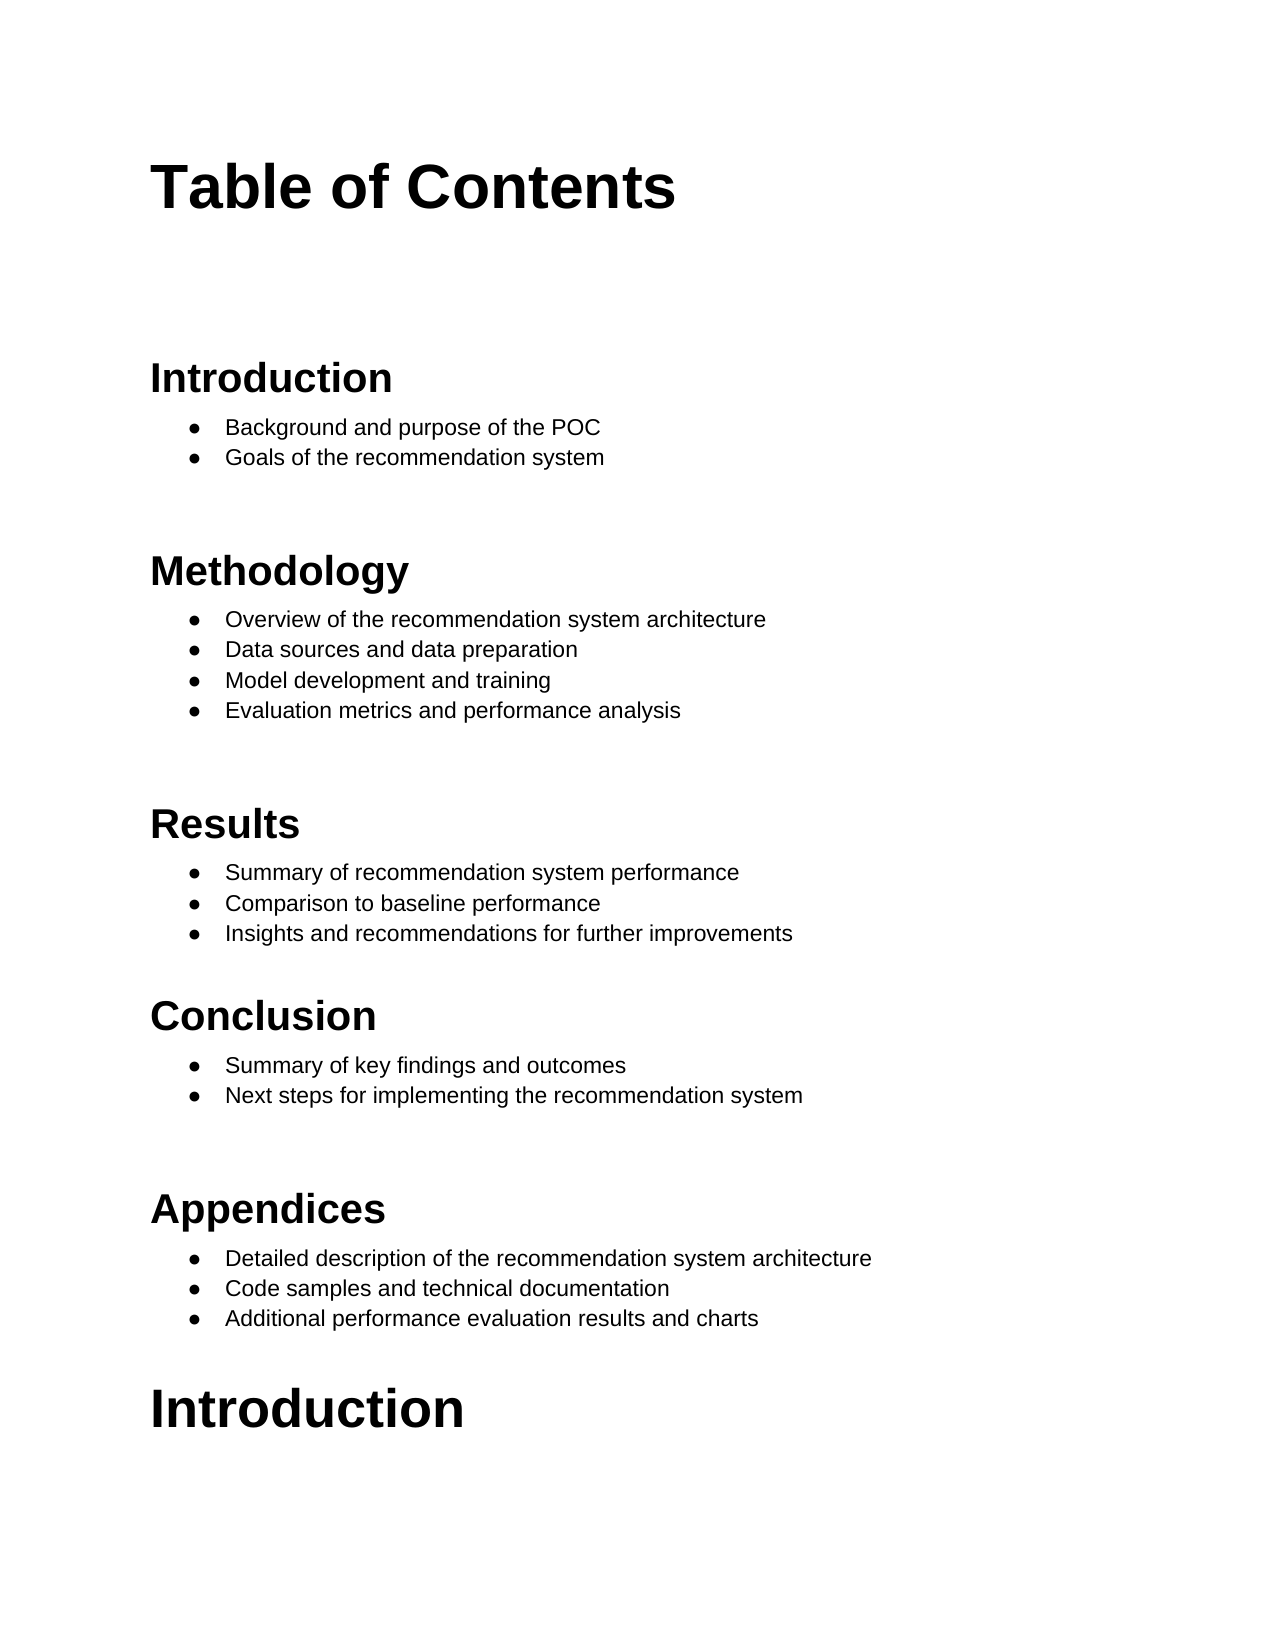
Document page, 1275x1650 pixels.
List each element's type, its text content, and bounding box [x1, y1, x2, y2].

subtitle Introduction [150, 1377, 1125, 1439]
list Goals of the recommendation system [187, 444, 1125, 470]
list Detailed description of the recommendation system architecture [187, 1245, 1125, 1271]
list Background and purpose of the POC [187, 413, 1125, 440]
list Overview of the recommendation system architecture [187, 606, 1125, 633]
list Summary of recommendation system performance [187, 859, 1125, 886]
title Table of Contents [150, 150, 1125, 222]
list Summary of key findings and outcomes [187, 1052, 1125, 1078]
list Code samples and technical documentation [187, 1275, 1125, 1301]
list Next steps for implementing the recommendation system [187, 1082, 1125, 1109]
subtitle Introduction [150, 353, 1125, 401]
subtitle Methodology [150, 546, 1125, 594]
subtitle Results [150, 799, 1125, 847]
list Evaluation metrics and performance analysis [187, 697, 1125, 723]
list Model development and training [187, 667, 1125, 693]
list Additional performance evaluation results and charts [187, 1305, 1125, 1332]
subtitle Appendices [150, 1184, 1125, 1232]
list Data sources and data preparation [187, 636, 1125, 663]
subtitle Conclusion [150, 992, 1125, 1039]
list Insights and recommendations for further improvements [187, 920, 1125, 946]
list Comparison to baseline performance [187, 889, 1125, 916]
